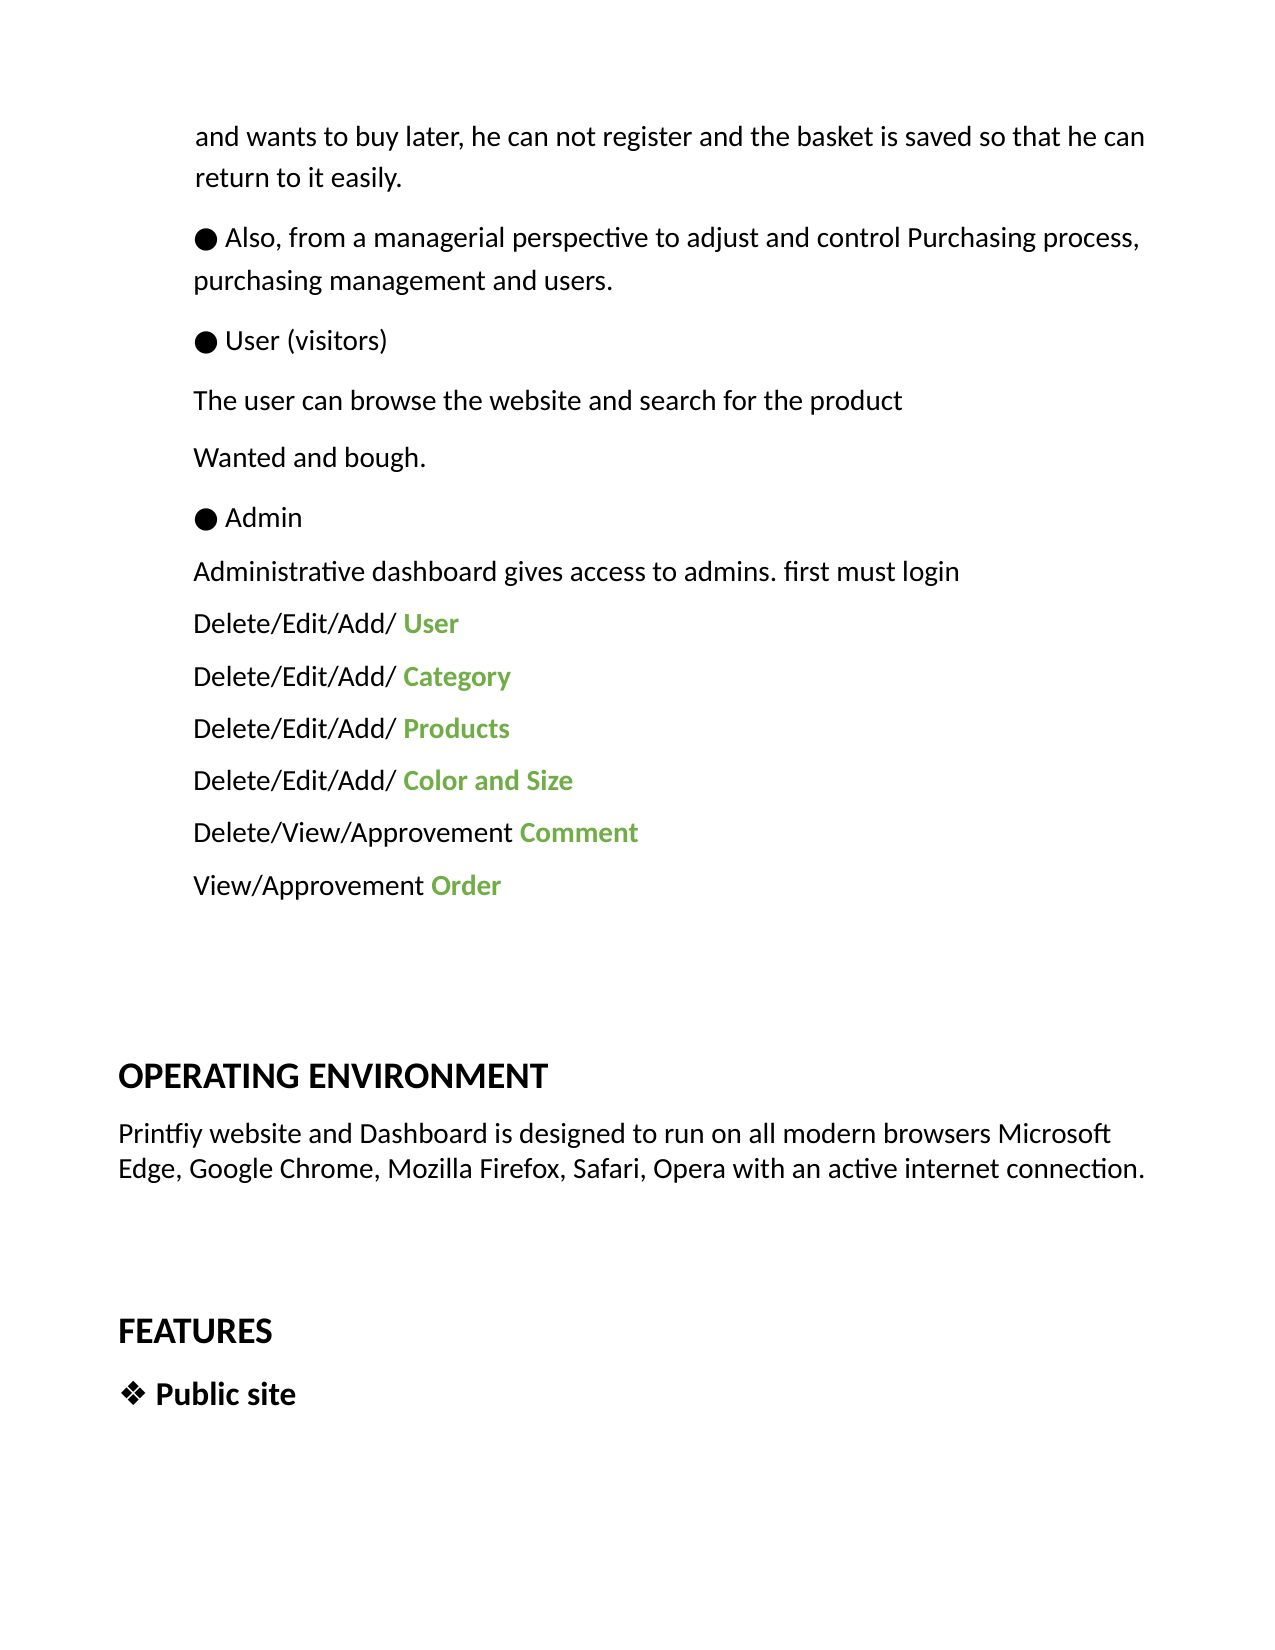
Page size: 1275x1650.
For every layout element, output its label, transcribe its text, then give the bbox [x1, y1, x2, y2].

text Delete/Edit/Add/ Color and Size [193, 762, 1157, 798]
text ❖ Public site [118, 1370, 1157, 1415]
text Printfiy website and Dashboard is designed to run on all modern browsers Microsoft Edge, Google Chrome, Mozilla Firefox, Safari, Opera with an active internet connection. [118, 1115, 1157, 1186]
text Delete/View/Approvement Comment [193, 814, 1157, 850]
text Administrative dashboard gives access to admins. first must login [193, 553, 1157, 589]
text The user can browse the website and search for the product [193, 382, 1157, 417]
text ● Also, from a managerial perspective to adjust and control Purchasing process, purchasing management and users. [193, 217, 1157, 297]
text OPERATING ENVIRONMENT [118, 1052, 1157, 1098]
text Delete/Edit/Add/ User [193, 605, 1157, 641]
text View/Approvement Order [193, 867, 1157, 902]
text and wants to buy later, he can not register and the basket is saved so that he can return to it easily. [195, 118, 1157, 195]
text ● Admin [193, 497, 1157, 536]
text Wanted and bough. [193, 439, 1157, 475]
text FEATURES [118, 1307, 1157, 1353]
text Delete/Edit/Add/ Products [193, 710, 1157, 746]
text ● User (visitors) [193, 319, 1157, 359]
text Delete/Edit/Add/ Category [193, 658, 1157, 693]
